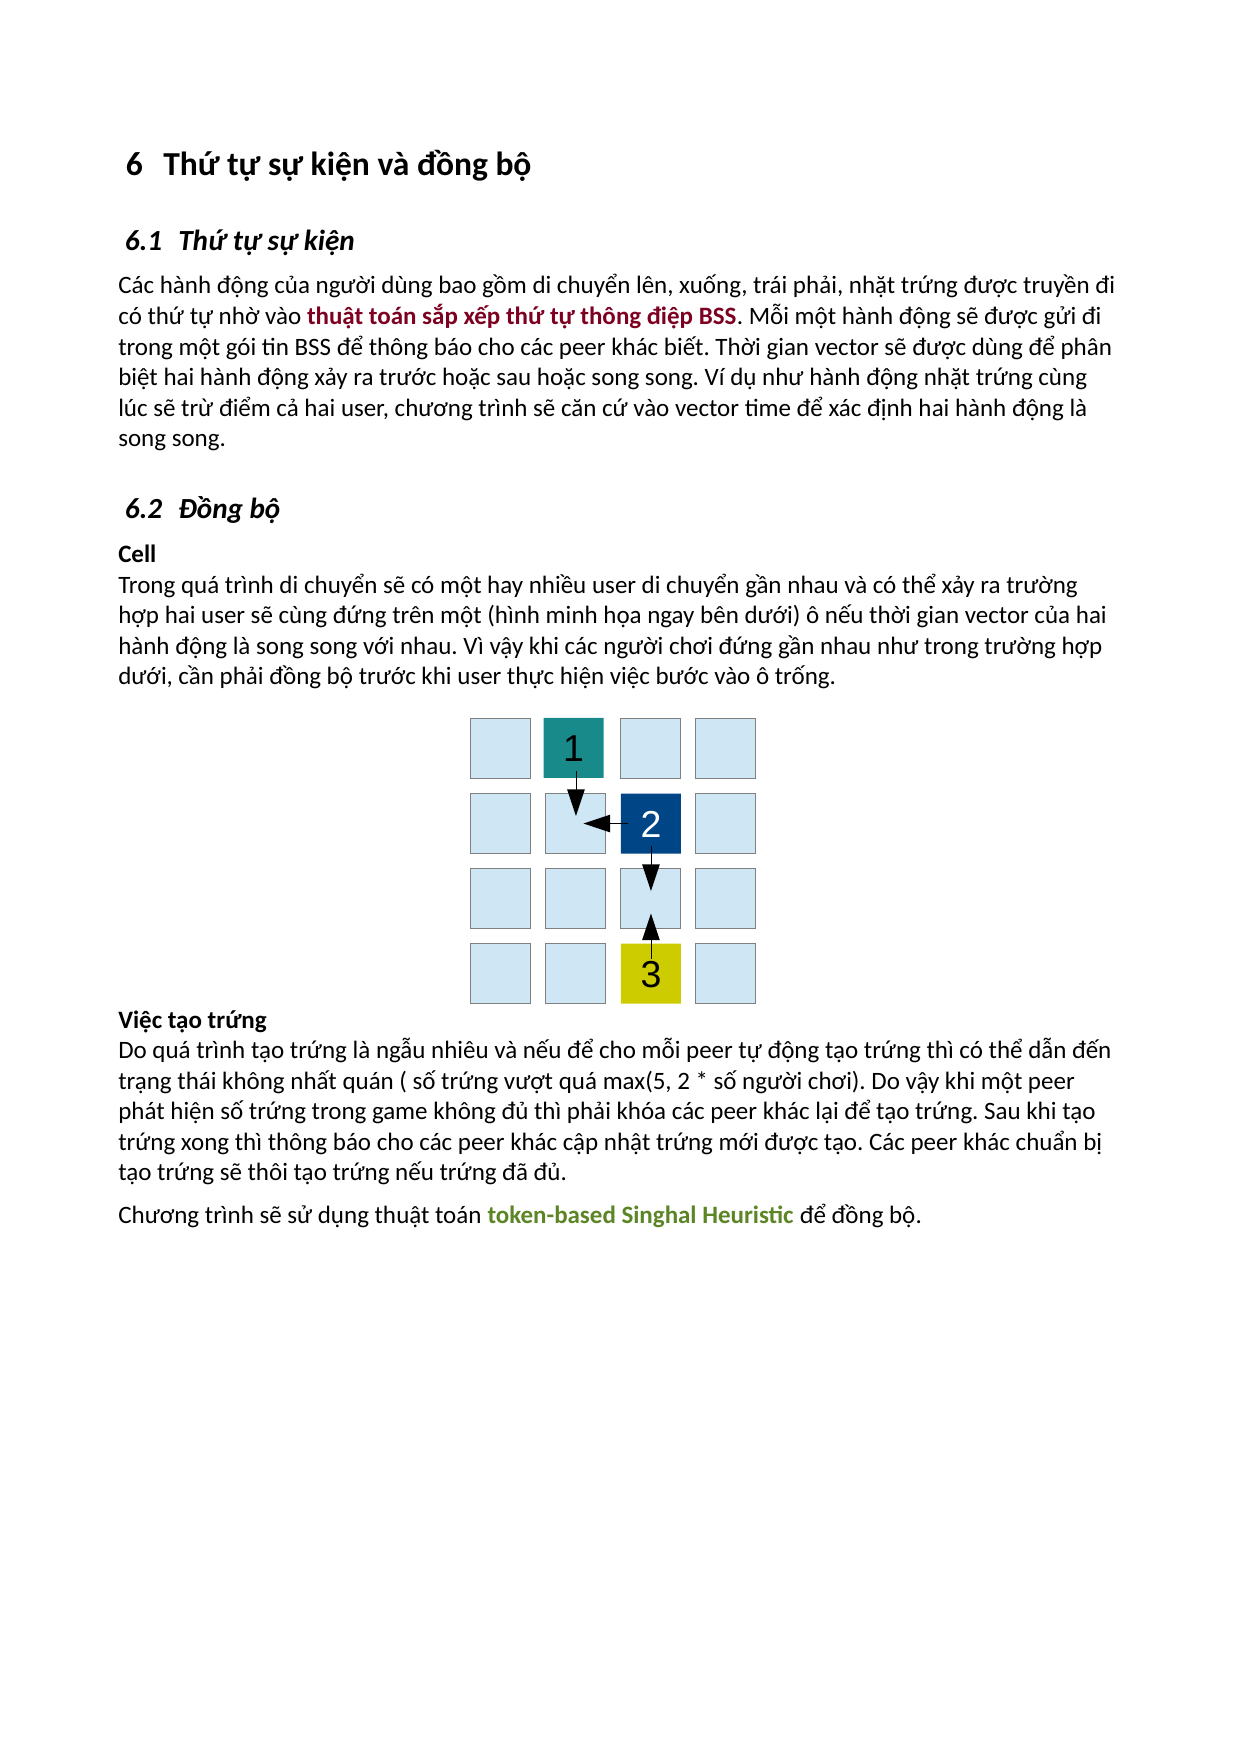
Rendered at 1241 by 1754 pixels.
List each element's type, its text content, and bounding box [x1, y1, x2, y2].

text Chương trình sẽ sử dụng thuật toán token-based Singhal Heuristic để đồng bộ. [118, 1199, 1122, 1230]
subtitle Thứ tự sự kiện [118, 222, 1122, 257]
text Các hành động của người dùng bao gồm di chuyển lên, xuống, trái phải, nhặt trứng được truyền đi có thứ tự nhờ vào thuật toán sắp xếp thứ tự thông điệp BSS. Mỗi một hành động sẽ được gửi đi trong một gói tin BSS để thông báo cho các peer khác biết. Thời gian vector sẽ được dùng để phân biệt hai hành động xảy ra trước hoặc sau hoặc song song. Ví dụ như hành động nhặt trứng cùng lúc sẽ trừ điểm cả hai user, chương trình sẽ căn cứ vào vector time để xác định hai hành động là song song. [118, 270, 1122, 453]
text Do quá trình tạo trứng là ngẫu nhiêu và nếu để cho mỗi peer tự động tạo trứng thì có thể dẫn đến trạng thái không nhất quán ( số trứng vượt quá max(5, 2 * số người chơi). Do vậy khi một peer phát hiện số trứng trong game không đủ thì phải khóa các peer khác lại để tạo trứng. Sau khi tạo trứng xong thì thông báo cho các peer khác cập nhật trứng mới được tạo. Các peer khác chuẩn bị tạo trứng sẽ thôi tạo trứng nếu trứng đã đủ. [118, 1034, 1122, 1187]
text Việc tạo trứng [118, 703, 1122, 1034]
text Cell [118, 538, 1122, 569]
subtitle Thứ tự sự kiện và đồng bộ [118, 143, 1122, 184]
subtitle Đồng bộ [118, 490, 1122, 526]
text Trong quá trình di chuyển sẽ có một hay nhiều user di chuyển gần nhau và có thể xảy ra trường hợp hai user sẽ cùng đứng trên một (hình minh họa ngay bên dưới) ô nếu thời gian vector của hai hành động là song song với nhau. Vì vậy khi các người chơi đứng gần nhau như trong trường hợp dưới, cần phải đồng bộ trước khi user thực hiện việc bước vào ô trống. [118, 569, 1122, 691]
